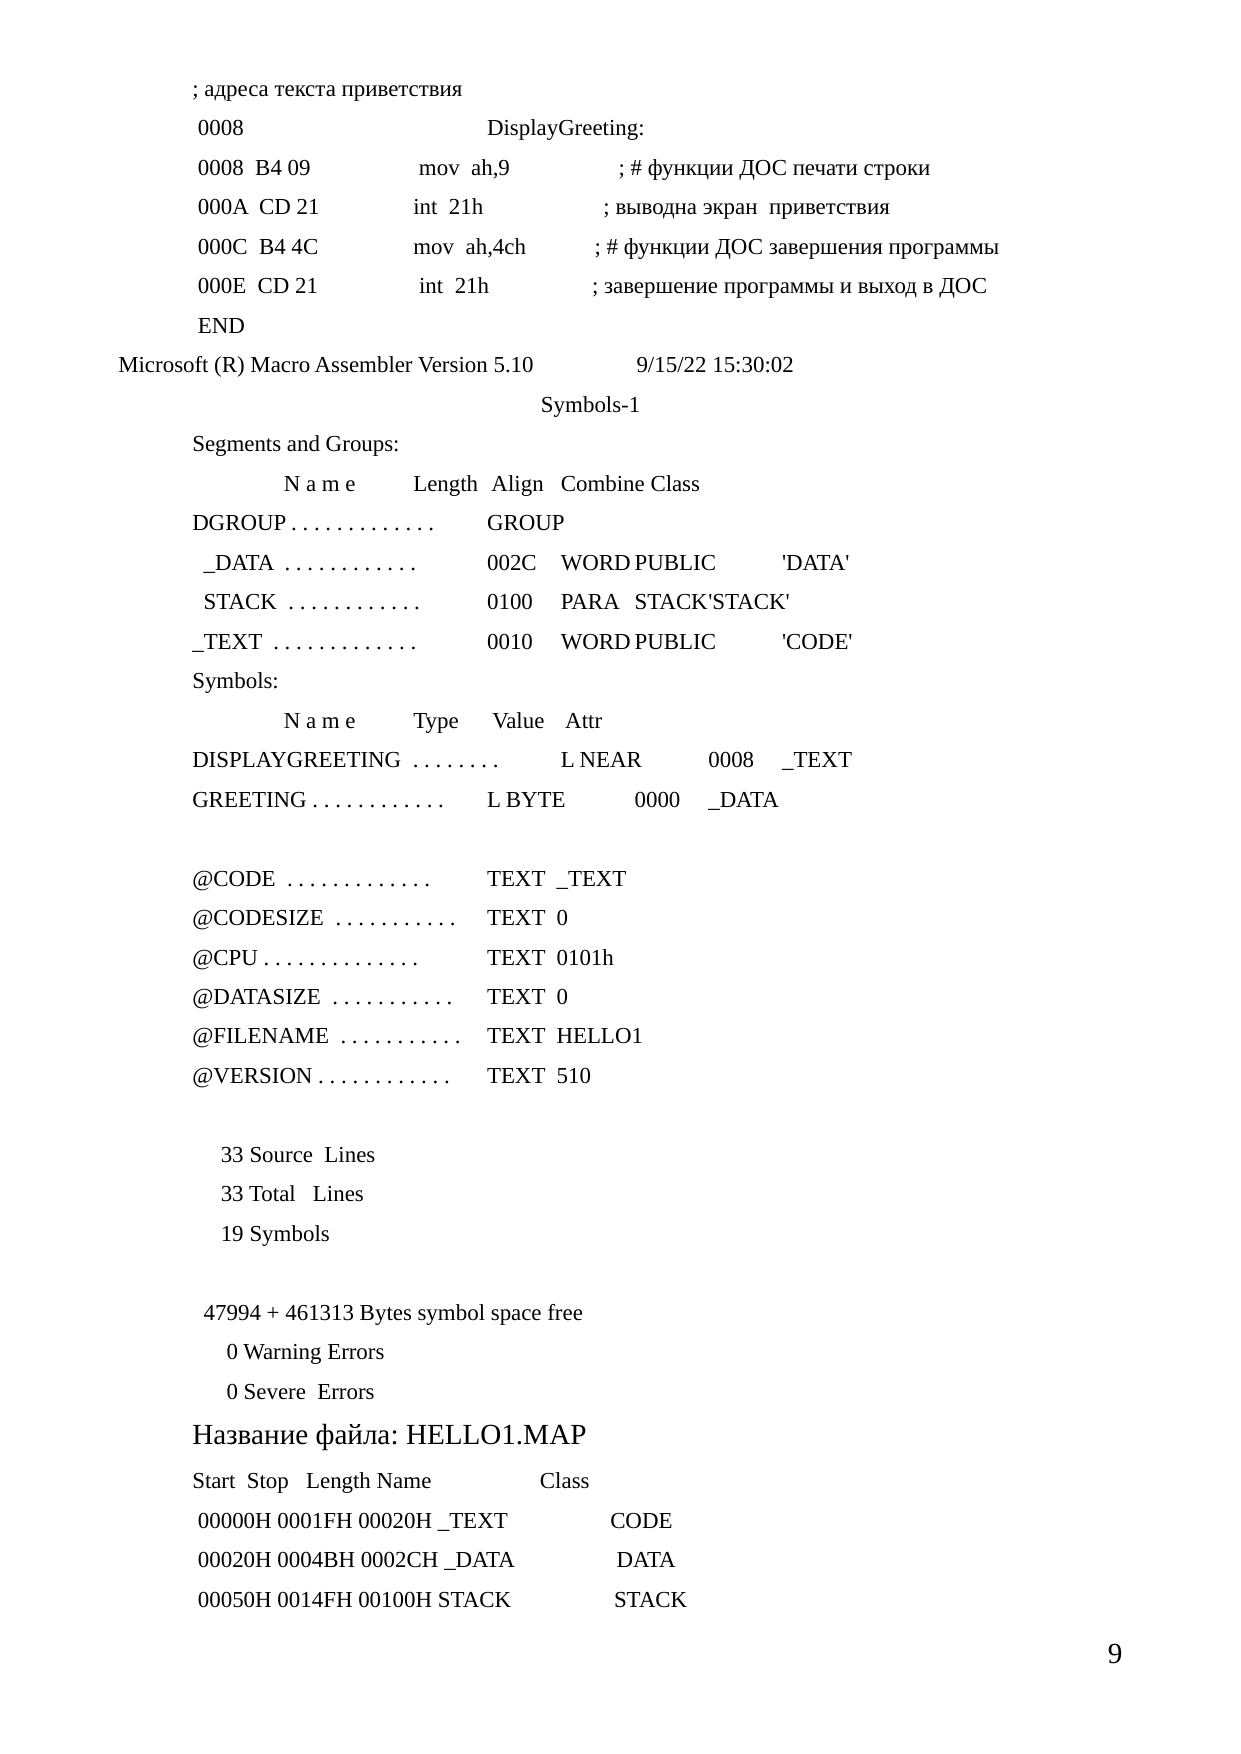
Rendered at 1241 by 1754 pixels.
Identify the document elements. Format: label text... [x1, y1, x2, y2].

text 0008 DisplayGreeting: [118, 114, 1122, 141]
text @CODE . . . . . . . . . . . . . TEXT _TEXT [118, 864, 1122, 891]
text Microsoft (R) Macro Assembler Version 5.10 9/15/22 15:30:02 [118, 351, 1122, 378]
text 19 Symbols [118, 1220, 1122, 1246]
text @FILENAME . . . . . . . . . . . TEXT HELLO1 [118, 1022, 1122, 1049]
text 47994 + 461313 Bytes symbol space free [118, 1299, 1122, 1325]
text N a m e Type Value Attr [118, 707, 1122, 733]
text N a m e Length Align Combine Class [118, 470, 1122, 496]
text @VERSION . . . . . . . . . . . . TEXT 510 [118, 1062, 1122, 1088]
text _TEXT . . . . . . . . . . . . . 0010 WORD PUBLIC 'CODE' [118, 628, 1122, 654]
text END [118, 312, 1122, 338]
text _DATA . . . . . . . . . . . . 002C WORD PUBLIC 'DATA' [118, 549, 1122, 575]
text Symbols: [118, 667, 1122, 693]
text 0 Severe Errors [118, 1378, 1122, 1404]
text @CPU . . . . . . . . . . . . . . TEXT 0101h [118, 943, 1122, 970]
text Symbols-1 [118, 391, 1122, 417]
text 00050H 0014FH 00100H STACK STACK [118, 1586, 1122, 1612]
text @DATASIZE . . . . . . . . . . . TEXT 0 [118, 983, 1122, 1009]
text Start Stop Length Name Class [118, 1468, 1122, 1494]
text 000C B4 4C mov ah,4ch ; # функции ДОС завершения программы [118, 233, 1122, 259]
text 0 Warning Errors [118, 1338, 1122, 1365]
text @CODESIZE . . . . . . . . . . . TEXT 0 [118, 904, 1122, 930]
text 000A CD 21 int 21h ; выводна экран приветствия [118, 193, 1122, 220]
text 0008 B4 09 mov ah,9 ; # функции ДОС печати строки [118, 154, 1122, 180]
text 00020H 0004BH 0002CH _DATA DATA [118, 1547, 1122, 1573]
text Segments and Groups: [118, 430, 1122, 457]
text DISPLAYGREETING . . . . . . . . L NEAR 0008 _TEXT [118, 746, 1122, 772]
text 000E CD 21 int 21h ; завершение программы и выход в ДОС [118, 272, 1122, 299]
text ; адреса текста приветствия [118, 75, 1122, 101]
text 33 Source Lines [118, 1141, 1122, 1167]
text STACK . . . . . . . . . . . . 0100 PARA STACK 'STACK' [118, 588, 1122, 614]
text 33 Total Lines [118, 1180, 1122, 1207]
text 00000H 0001FH 00020H _TEXT CODE [118, 1507, 1122, 1533]
text Название файла: HELLO1.MAP [118, 1417, 1122, 1451]
text GREETING . . . . . . . . . . . . L BYTE 0000 _DATA [118, 786, 1122, 812]
text DGROUP . . . . . . . . . . . . . GROUP [118, 509, 1122, 536]
